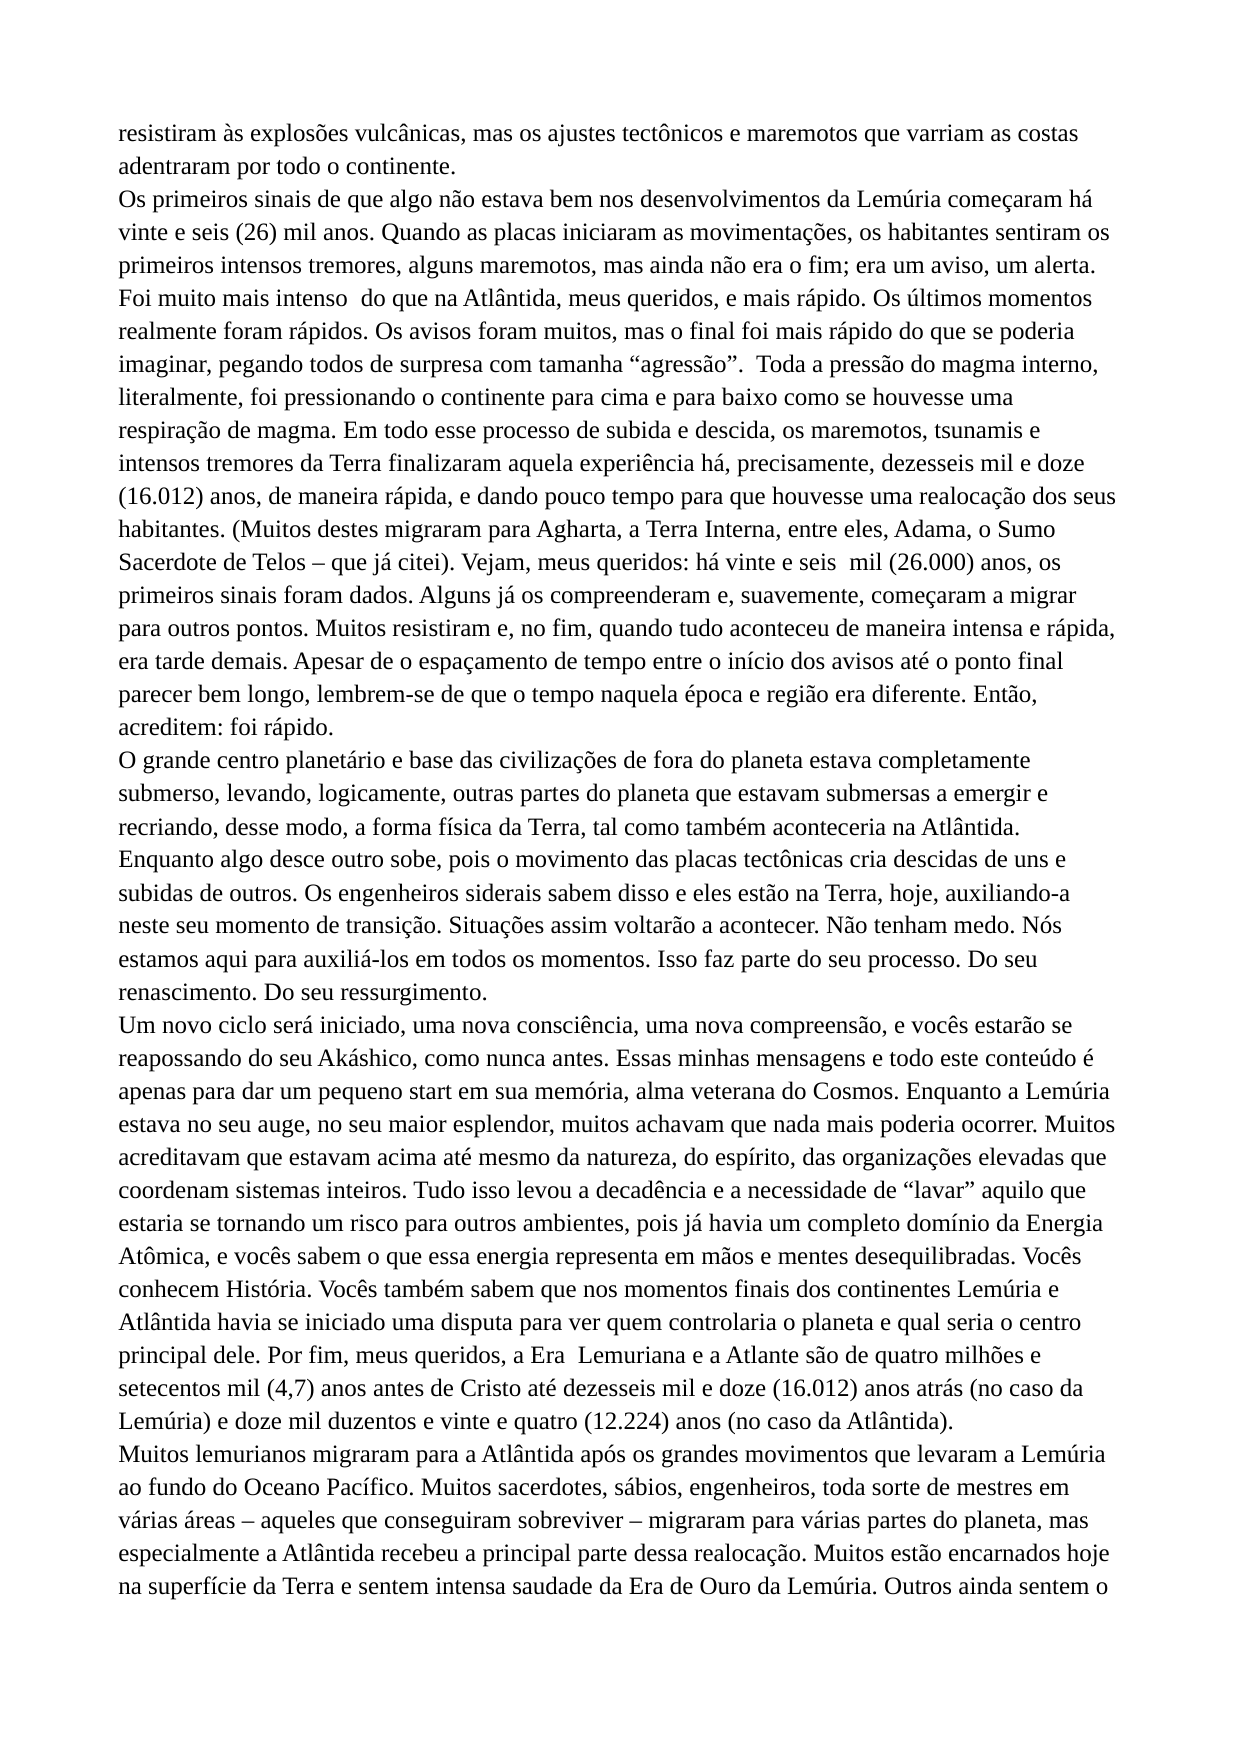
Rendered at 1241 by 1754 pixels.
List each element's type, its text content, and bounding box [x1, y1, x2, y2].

text Muitos lemurianos migraram para a Atlântida após os grandes movimentos que levaram a Lemúria ao fundo do Oceano Pacífico. Muitos sacerdotes, sábios, engenheiros, toda sorte de mestres em várias áreas – aqueles que conseguiram sobreviver – migraram para várias partes do planeta, mas especialmente a Atlântida recebeu a principal parte dessa realocação. Muitos estão encarnados hoje na superfície da Terra e sentem intensa saudade da Era de Ouro da Lemúria. Outros ainda sentem o [118, 1439, 1122, 1600]
text Um novo ciclo será iniciado, uma nova consciência, uma nova compreensão, e vocês estarão se reapossando do seu Akáshico, como nunca antes. Essas minhas mensagens e todo este conteúdo é apenas para dar um pequeno start em sua memória, alma veterana do Cosmos. Enquanto a Lemúria estava no seu auge, no seu maior esplendor, muitos achavam que nada mais poderia ocorrer. Muitos acreditavam que estavam acima até mesmo da natureza, do espírito, das organizações elevadas que coordenam sistemas inteiros. Tudo isso levou a decadência e a necessidade de “lavar” aquilo que estaria se tornando um risco para outros ambientes, pois já havia um completo domínio da Energia Atômica, e vocês sabem o que essa energia representa em mãos e mentes desequilibradas. Vocês conhecem História. Vocês também sabem que nos momentos finais dos continentes Lemúria e Atlântida havia se iniciado uma disputa para ver quem controlaria o planeta e qual seria o centro principal dele. Por fim, meus queridos, a Era Lemuriana e a Atlante são de quatro milhões e setecentos mil (4,7) anos antes de Cristo até dezesseis mil e doze (16.012) anos atrás (no caso da Lemúria) e doze mil duzentos e vinte e quatro (12.224) anos (no caso da Atlântida). [118, 1010, 1122, 1435]
text O grande centro planetário e base das civilizações de fora do planeta estava completamente submerso, levando, logicamente, outras partes do planeta que estavam submersas a emergir e recriando, desse modo, a forma física da Terra, tal como também aconteceria na Atlântida. Enquanto algo desce outro sobe, pois o movimento das placas tectônicas cria descidas de uns e subidas de outros. Os engenheiros siderais sabem disso e eles estão na Terra, hoje, auxiliando-a neste seu momento de transição. Situações assim voltarão a acontecer. Não tenham medo. Nós estamos aqui para auxiliá-los em todos os momentos. Isso faz parte do seu processo. Do seu renascimento. Do seu ressurgimento. [118, 746, 1122, 1005]
text Os primeiros sinais de que algo não estava bem nos desenvolvimentos da Lemúria começaram há vinte e seis (26) mil anos. Quando as placas iniciaram as movimentações, os habitantes sentiram os primeiros intensos tremores, alguns maremotos, mas ainda não era o fim; era um aviso, um alerta. Foi muito mais intenso do que na Atlântida, meus queridos, e mais rápido. Os últimos momentos realmente foram rápidos. Os avisos foram muitos, mas o final foi mais rápido do que se poderia imaginar, pegando todos de surpresa com tamanha “agressão”. Toda a pressão do magma interno, literalmente, foi pressionando o continente para cima e para baixo como se houvesse uma respiração de magma. Em todo esse processo de subida e descida, os maremotos, tsunamis e intensos tremores da Terra finalizaram aquela experiência há, precisamente, dezesseis mil e doze (16.012) anos, de maneira rápida, e dando pouco tempo para que houvesse uma realocação dos seus habitantes. (Muitos destes migraram para Agharta, a Terra Interna, entre eles, Adama, o Sumo Sacerdote de Telos – que já citei). Vejam, meus queridos: há vinte e seis mil (26.000) anos, os primeiros sinais foram dados. Alguns já os compreenderam e, suavemente, começaram a migrar para outros pontos. Muitos resistiram e, no fim, quando tudo aconteceu de maneira intensa e rápida, era tarde demais. Apesar de o espaçamento de tempo entre o início dos avisos até o ponto final parecer bem longo, lembrem-se de que o tempo naquela época e região era diferente. Então, acreditem: foi rápido. [118, 184, 1122, 741]
text resistiram às explosões vulcânicas, mas os ajustes tectônicos e maremotos que varriam as costas adentraram por todo o continente. [118, 118, 1122, 180]
